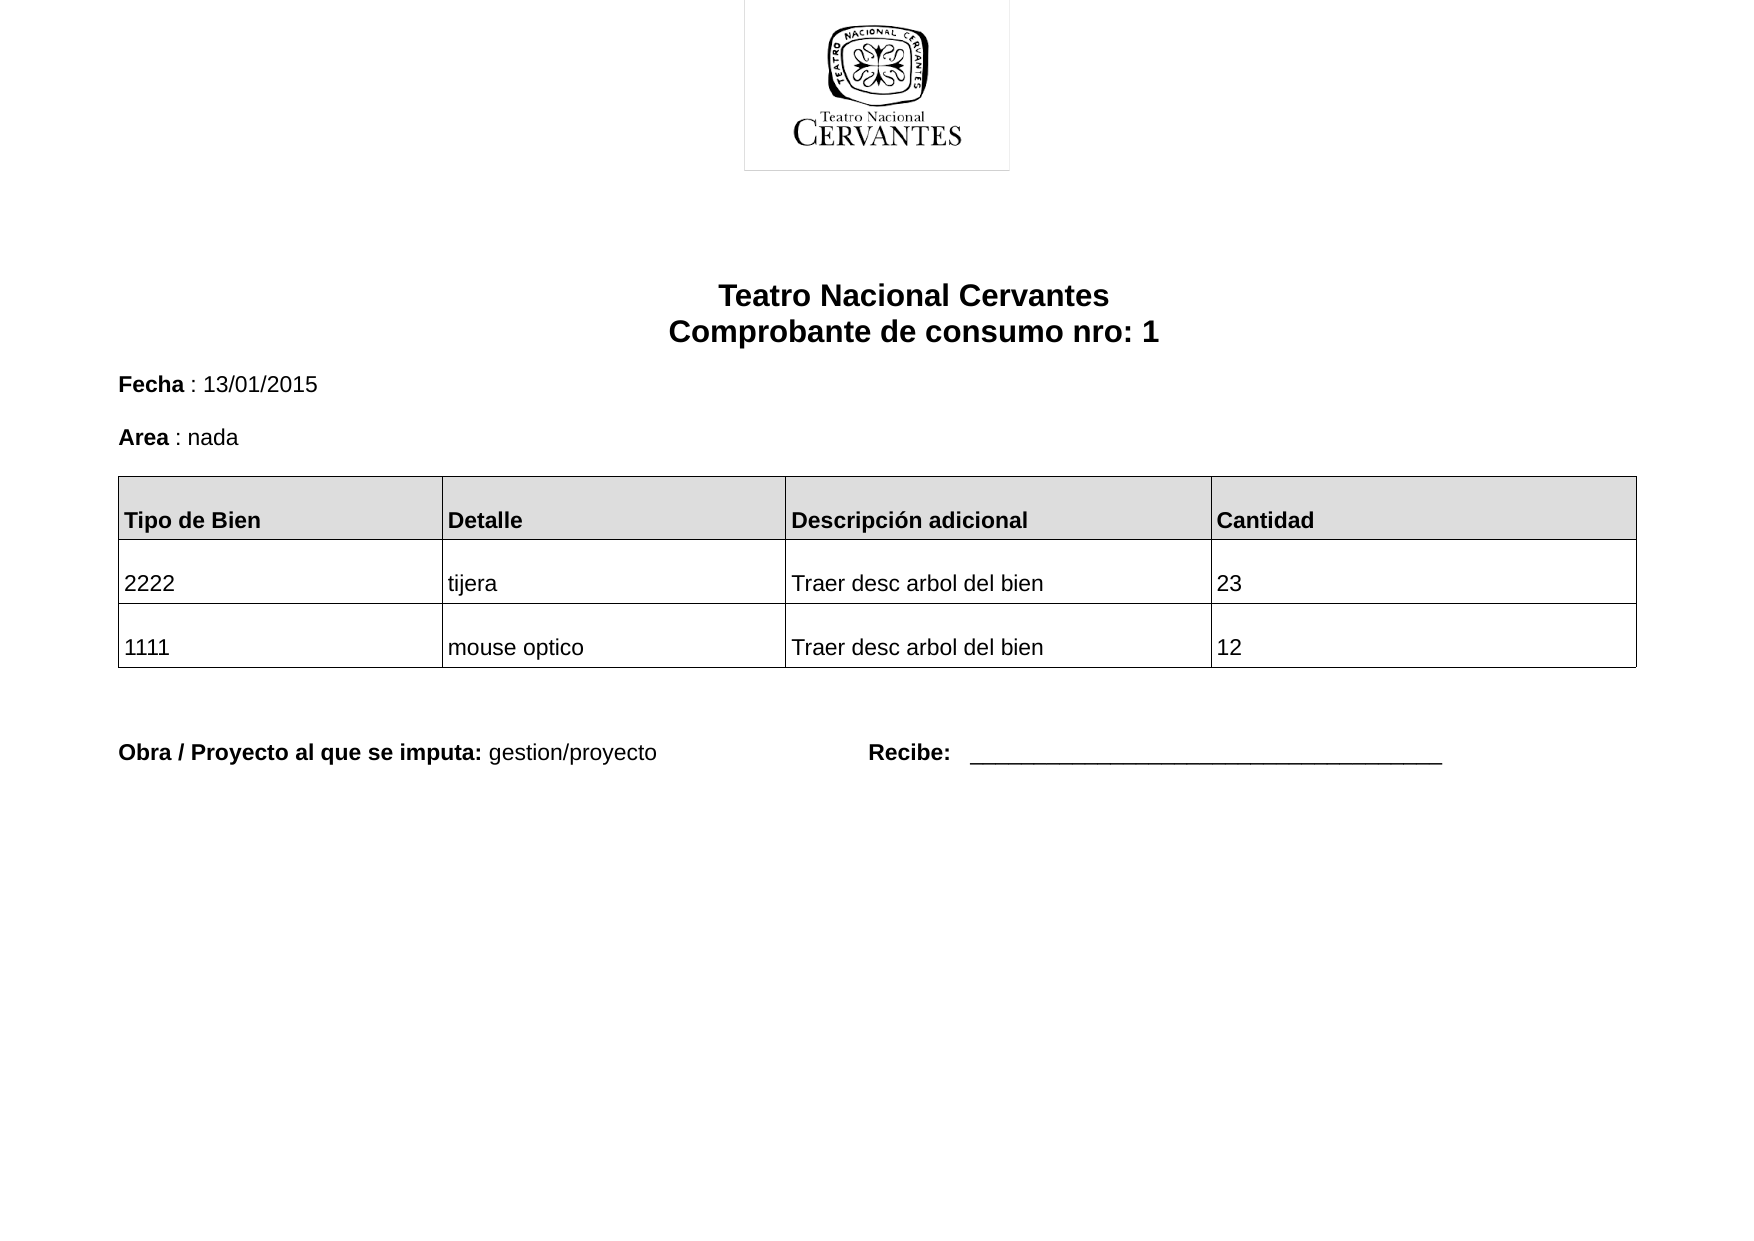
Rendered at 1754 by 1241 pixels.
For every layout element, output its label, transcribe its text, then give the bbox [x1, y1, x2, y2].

text Comprobante de consumo nro: 1 [118, 313, 1636, 349]
table_cell 2222 [119, 540, 442, 603]
text Area : nada [118, 423, 1636, 450]
table_header Tipo de Bien [119, 477, 442, 539]
text Obra / Proyecto al que se imputa: gestion/proyecto Recibe: _____________________________________ [118, 739, 1636, 765]
table_header Descripción adicional [786, 477, 1211, 539]
table_cell 23 [1212, 540, 1636, 603]
table_cell 1111 [119, 604, 442, 667]
text Teatro Nacional Cervantes [118, 277, 1636, 313]
table_cell Traer desc arbol del bien [786, 604, 1211, 667]
table_header Detalle [443, 477, 785, 539]
picture [744, 0, 1010, 171]
table_cell 12 [1212, 604, 1636, 667]
table_header Cantidad [1212, 477, 1636, 539]
table_cell Traer desc arbol del bien [786, 540, 1211, 603]
table_cell mouse optico [443, 604, 785, 667]
text Fecha : 13/01/2015 [118, 371, 1636, 397]
table_cell tijera [443, 540, 785, 603]
